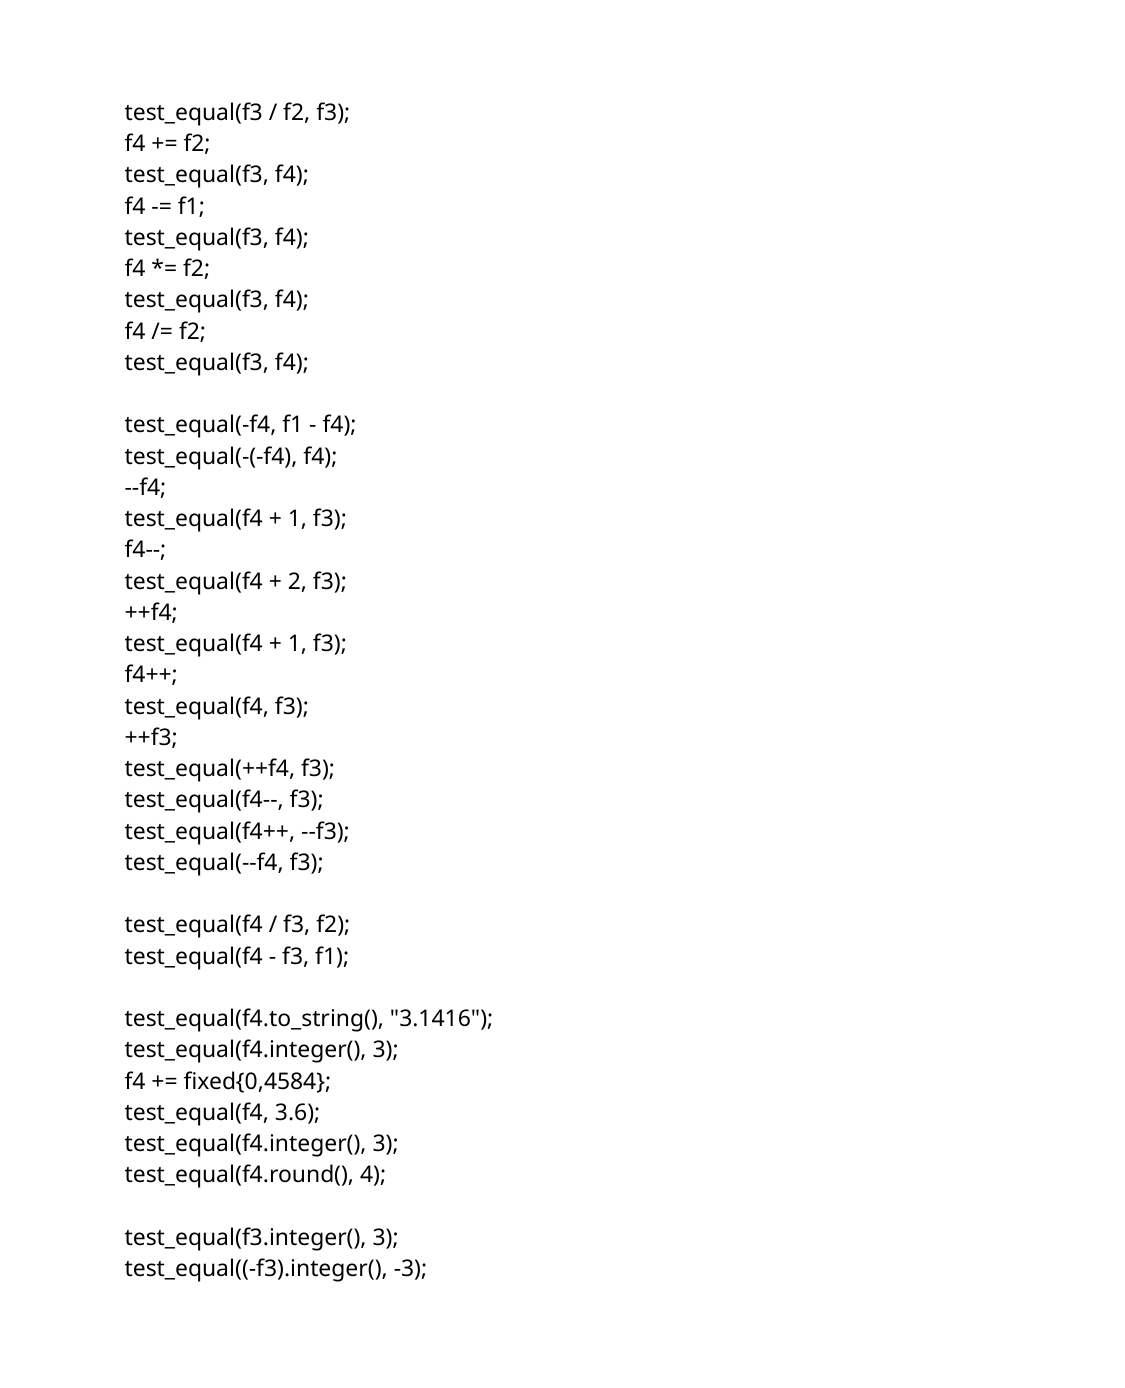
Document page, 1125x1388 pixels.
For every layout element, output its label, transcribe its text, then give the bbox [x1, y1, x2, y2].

text f4 *= f2; [112, 252, 1012, 283]
text test_equal(f4 + 1, f3); [112, 627, 1012, 658]
text test_equal(f4.round(), 4); [112, 1158, 1012, 1190]
text f4++; [112, 658, 1012, 690]
text test_equal(f4 + 2, f3); [112, 565, 1012, 596]
text test_equal(f3, f4); [112, 283, 1012, 315]
text test_equal(f4.integer(), 3); [112, 1127, 1012, 1158]
text test_equal(f4 - f3, f1); [112, 940, 1012, 971]
text test_equal(-(-f4), f4); [112, 440, 1012, 471]
text f4--; [112, 533, 1012, 565]
text test_equal(++f4, f3); [112, 752, 1012, 783]
text --f4; [112, 471, 1012, 502]
text f4 -= f1; [112, 190, 1012, 221]
text test_equal(f3 / f2, f3); [112, 96, 1012, 127]
text f4 += fixed{0,4584}; [112, 1065, 1012, 1096]
text test_equal(f4 / f3, f2); [112, 908, 1012, 940]
text ++f3; [112, 721, 1012, 752]
text f4 /= f2; [112, 315, 1012, 346]
text test_equal(f4.integer(), 3); [112, 1033, 1012, 1065]
text ++f4; [112, 596, 1012, 627]
text test_equal(f3.integer(), 3); [112, 1221, 1012, 1252]
text test_equal(-f4, f1 - f4); [112, 408, 1012, 440]
text test_equal(f4, f3); [112, 690, 1012, 721]
text test_equal((-f3).integer(), -3); [112, 1252, 1012, 1283]
text test_equal(f4++, --f3); [112, 815, 1012, 846]
text test_equal(--f4, f3); [112, 846, 1012, 877]
text test_equal(f4.to_string(), "3.1416"); [112, 1002, 1012, 1033]
text test_equal(f3, f4); [112, 158, 1012, 190]
text test_equal(f4--, f3); [112, 783, 1012, 815]
text f4 += f2; [112, 127, 1012, 158]
text test_equal(f4 + 1, f3); [112, 502, 1012, 533]
text test_equal(f3, f4); [112, 221, 1012, 252]
text test_equal(f4, 3.6); [112, 1096, 1012, 1127]
text test_equal(f3, f4); [112, 346, 1012, 377]
